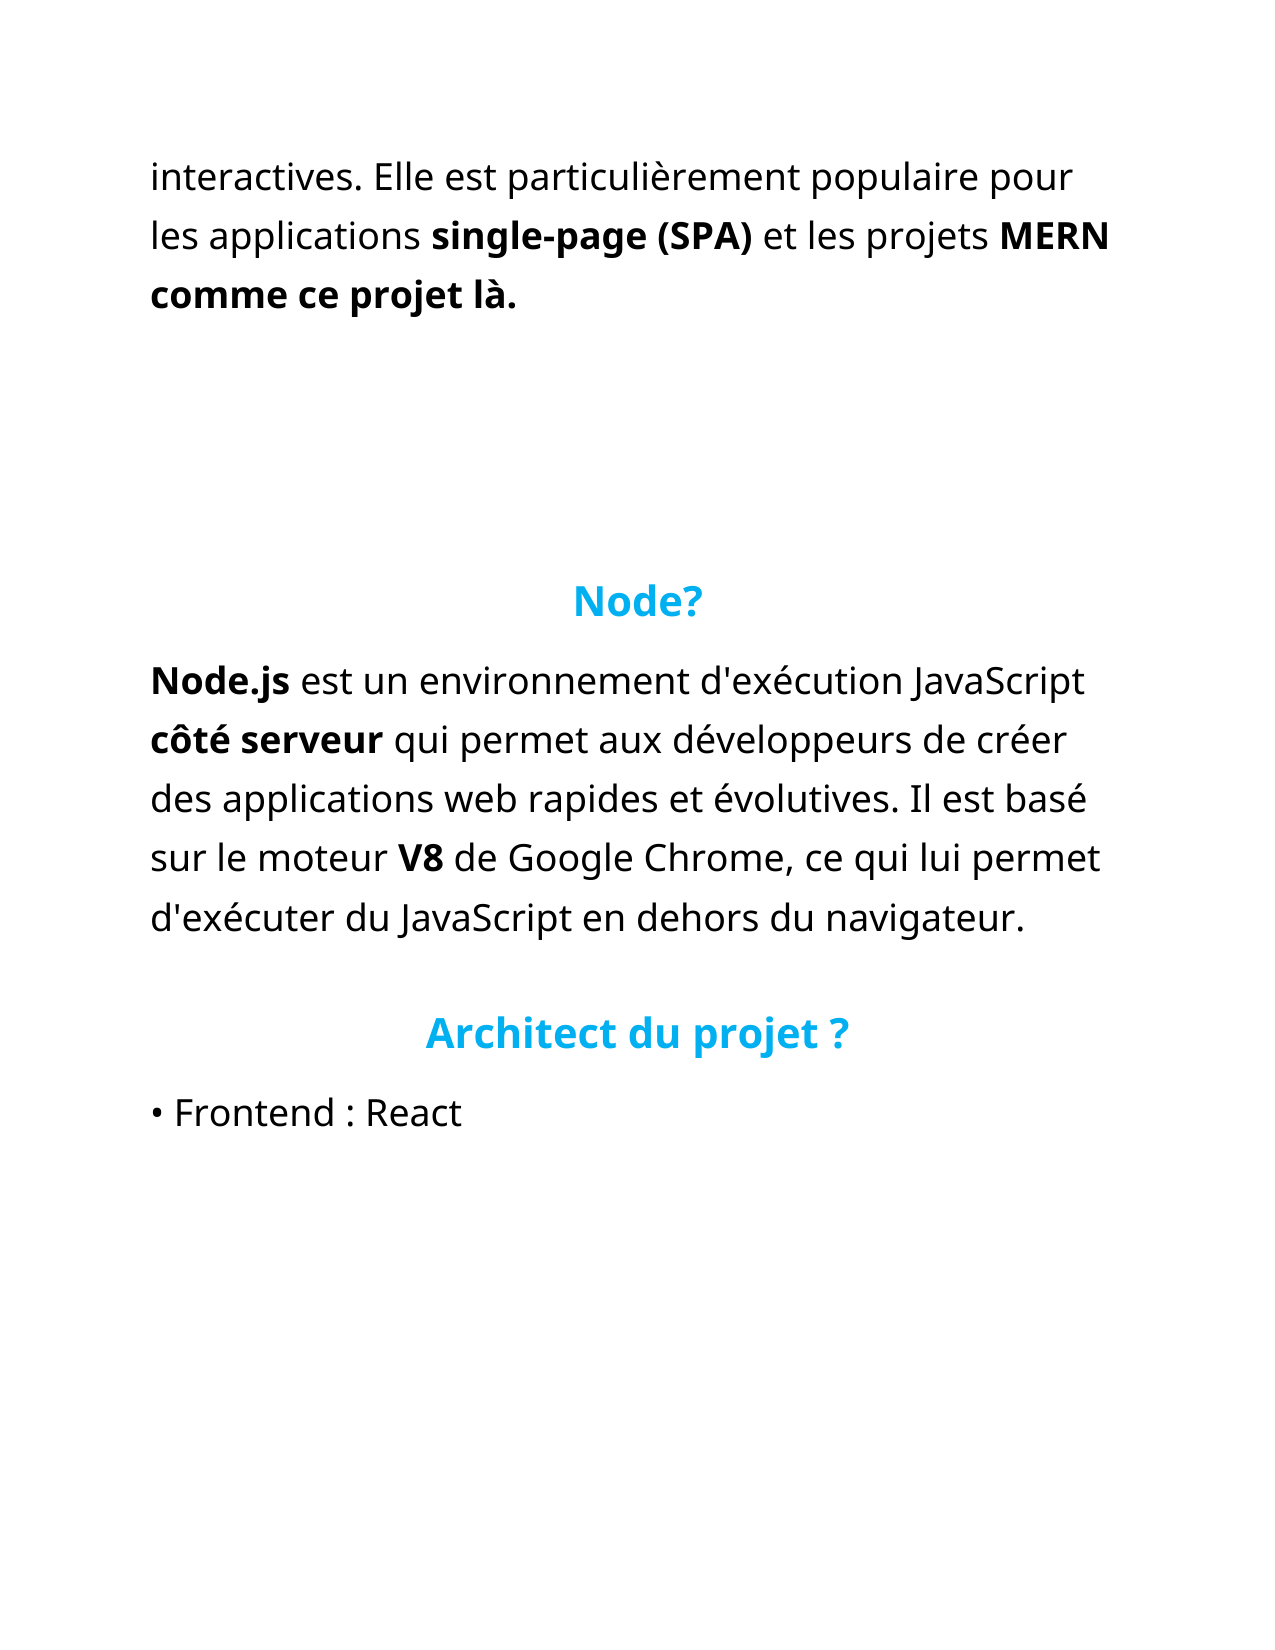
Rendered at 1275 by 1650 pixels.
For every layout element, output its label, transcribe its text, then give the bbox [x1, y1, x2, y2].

text Node.js est un environnement d'exécution JavaScript côté serveur qui permet aux développeurs de créer des applications web rapides et évolutives. Il est basé sur le moteur V8 de Google Chrome, ce qui lui permet d'exécuter du JavaScript en dehors du navigateur. [150, 654, 1125, 981]
text Node? [150, 572, 1125, 628]
text interactives. Elle est particulièrement populaire pour les applications single-page (SPA) et les projets MERN comme ce projet là. [150, 150, 1125, 319]
text Architect du projet ? [150, 1003, 1125, 1060]
text • Frontend : React [150, 1086, 1125, 1137]
